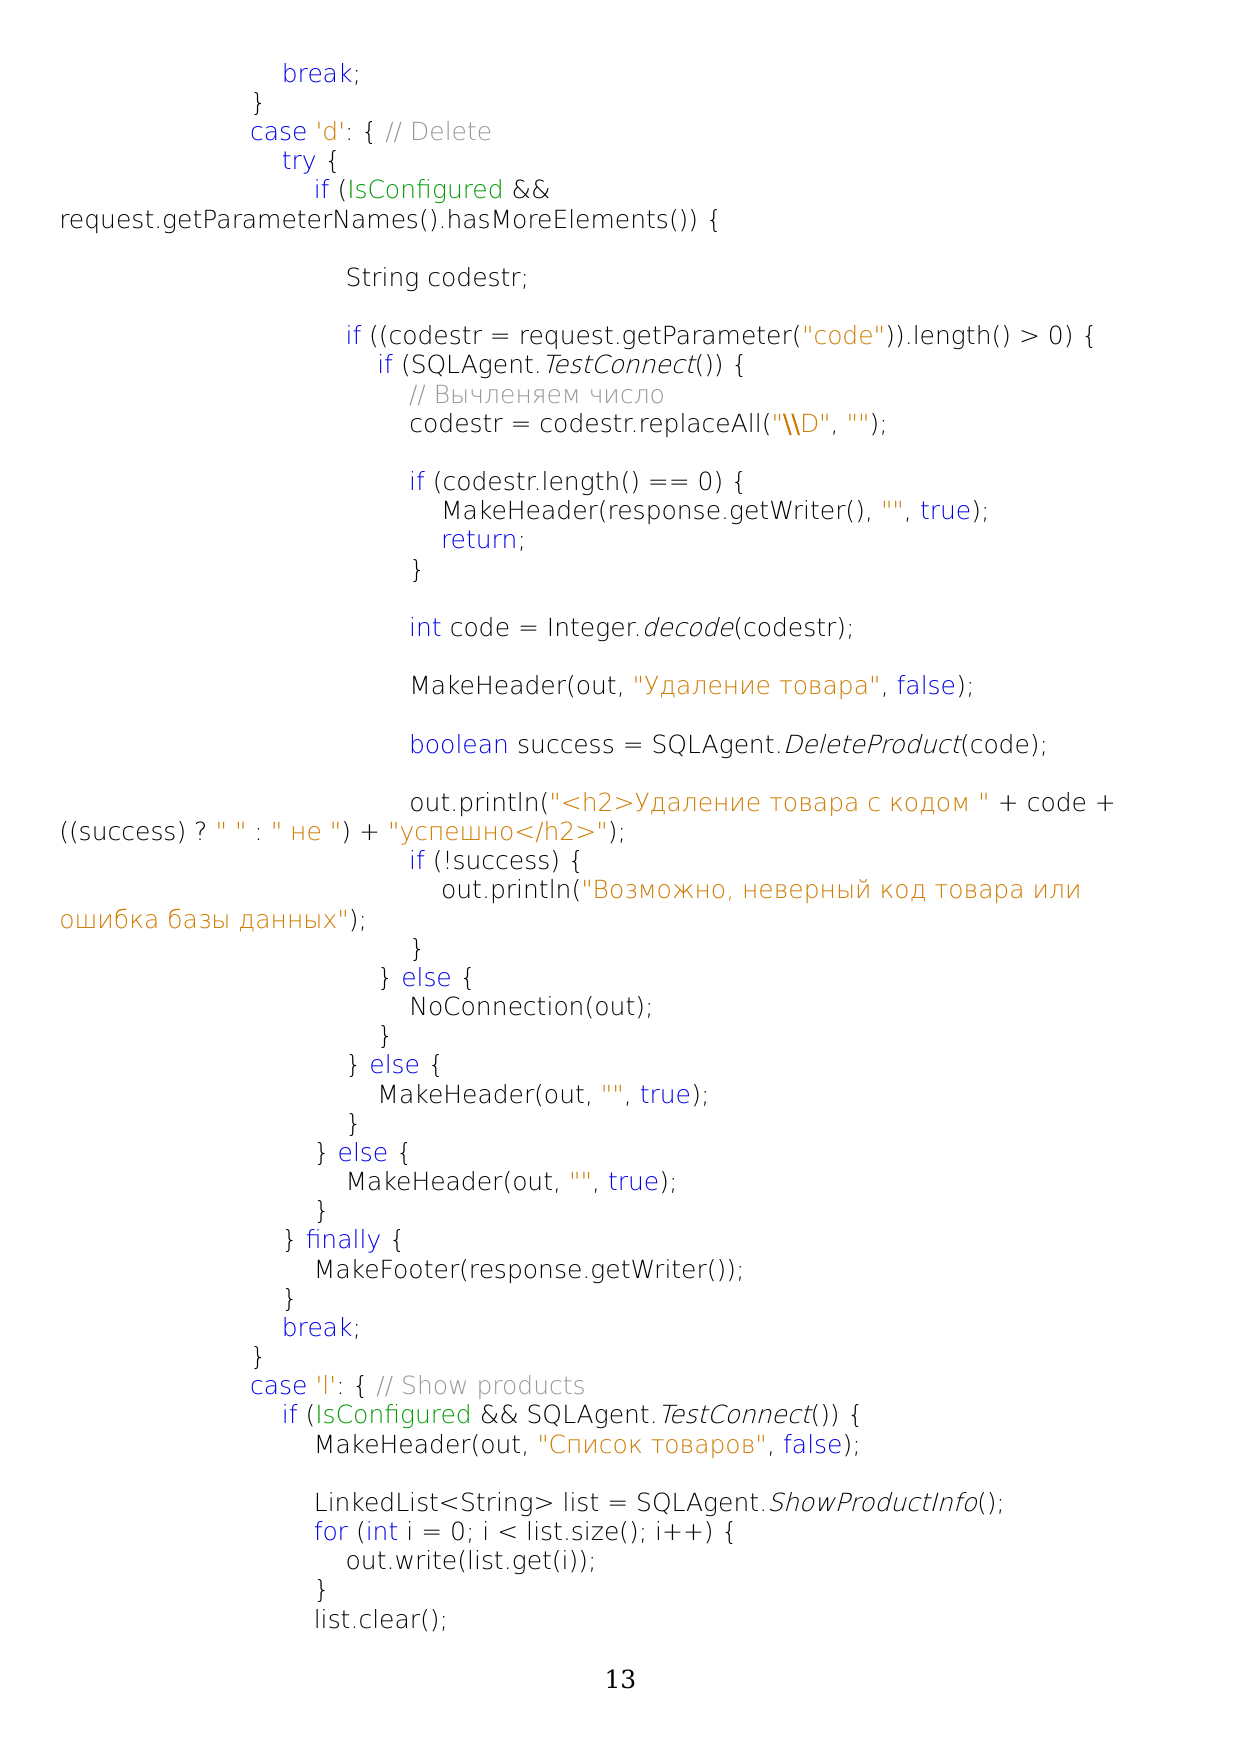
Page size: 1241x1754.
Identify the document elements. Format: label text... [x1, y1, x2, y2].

text for (int i = 0; i < list.size(); i++) { [59, 1517, 1181, 1547]
text MakeHeader(out, "Список товаров", false); [59, 1430, 1181, 1459]
text if (!success) { [59, 847, 1181, 876]
text if (SQLAgent.TestConnect()) { [59, 351, 1181, 380]
text int code = Integer.decode(codestr); [59, 613, 1181, 642]
text case 'd': { // Delete [59, 117, 1181, 147]
text } [59, 1342, 1181, 1372]
text break; [59, 59, 1181, 88]
text try { [59, 147, 1181, 176]
text } [59, 1022, 1181, 1051]
text out.println("<h2>Удаление товара с кодом " + code + ((success) ? " " : " не ") + "успешно</h2>"); [59, 788, 1181, 847]
text MakeFooter(response.getWriter()); [59, 1255, 1181, 1284]
text } [59, 1284, 1181, 1313]
text } else { [59, 1051, 1181, 1080]
text } else { [59, 963, 1181, 992]
text // Вычленяем число [59, 380, 1181, 409]
text out.write(list.get(i)); [59, 1547, 1181, 1576]
text list.clear(); [59, 1605, 1181, 1634]
text } finally { [59, 1226, 1181, 1255]
text MakeHeader(response.getWriter(), "", true); [59, 497, 1181, 526]
text } [59, 934, 1181, 963]
text return; [59, 526, 1181, 555]
text } [59, 1109, 1181, 1138]
text if (codestr.length() == 0) { [59, 467, 1181, 497]
text LinkedList<String> list = SQLAgent.ShowProductInfo(); [59, 1488, 1181, 1517]
text boolean success = SQLAgent.DeleteProduct(code); [59, 730, 1181, 759]
text MakeHeader(out, "", true); [59, 1167, 1181, 1197]
text NoConnection(out); [59, 992, 1181, 1022]
text MakeHeader(out, "", true); [59, 1080, 1181, 1109]
text out.println("Возможно, неверный код товара или ошибка базы данных"); [59, 876, 1181, 934]
text if (IsConfigured && request.getParameterNames().hasMoreElements()) { [59, 176, 1181, 234]
text } [59, 88, 1181, 117]
text } [59, 555, 1181, 584]
text if ((codestr = request.getParameter("code")).length() > 0) { [59, 322, 1181, 351]
text } else { [59, 1138, 1181, 1167]
text case 'l': { // Show products [59, 1372, 1181, 1401]
text String codestr; [59, 263, 1181, 292]
text } [59, 1197, 1181, 1226]
text break; [59, 1313, 1181, 1342]
text codestr = codestr.replaceAll("\\D", ""); [59, 409, 1181, 438]
text if (IsConfigured && SQLAgent.TestConnect()) { [59, 1401, 1181, 1430]
text MakeHeader(out, "Удаление товара", false); [59, 672, 1181, 701]
text } [59, 1576, 1181, 1605]
